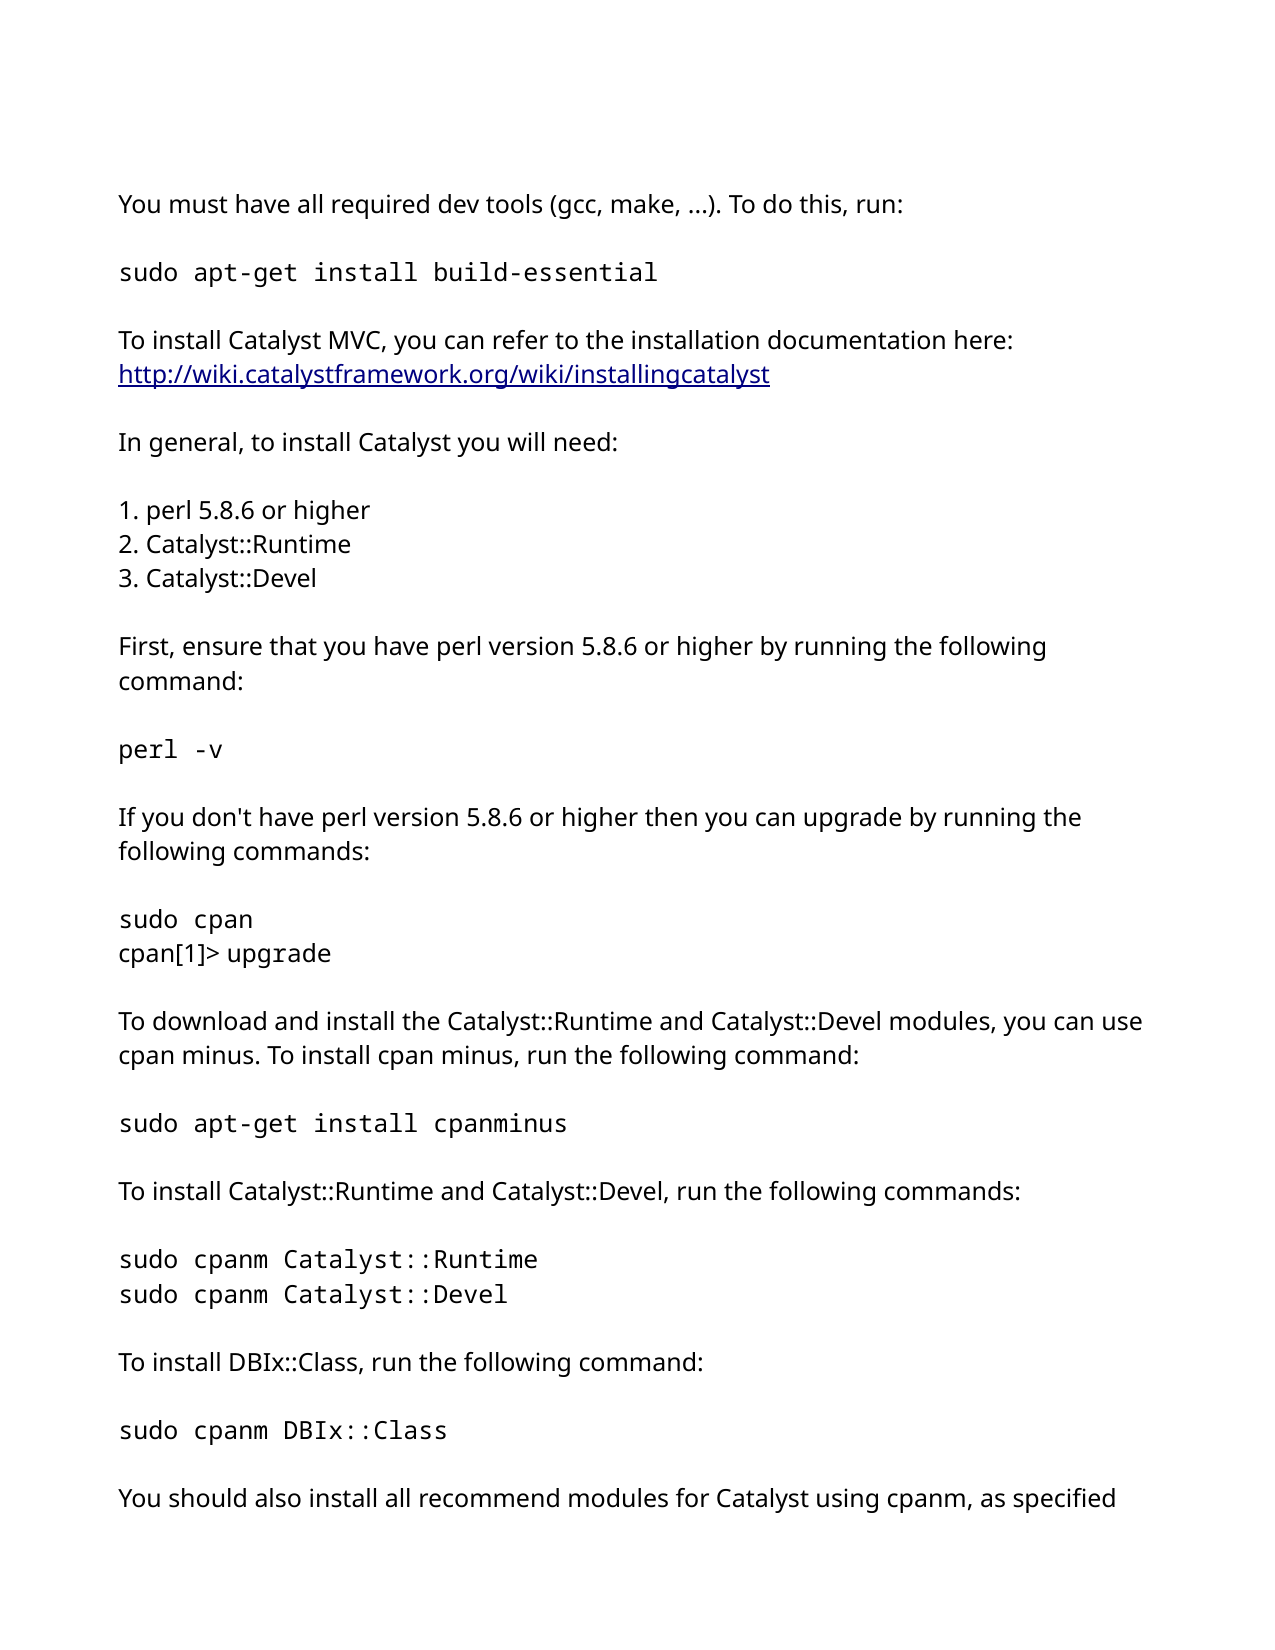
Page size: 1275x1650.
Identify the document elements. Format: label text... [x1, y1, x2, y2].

text First, ensure that you have perl version 5.8.6 or higher by running the following command: [118, 629, 1157, 697]
text sudo cpanm Catalyst::Devel [118, 1276, 1157, 1310]
text To download and install the Catalyst::Runtime and Catalyst::Devel modules, you can use cpan minus. To install cpan minus, run the following command: [118, 1004, 1157, 1072]
text 3. Catalyst::Devel [118, 561, 1157, 595]
text perl -v [118, 731, 1157, 765]
text To install Catalyst MVC, you can refer to the installation documentation here: http://wiki.catalystframework.org/wiki/installingcatalyst [118, 322, 1157, 391]
text In general, to install Catalyst you will need: [118, 425, 1157, 459]
text To install Catalyst::Runtime and Catalyst::Devel, run the following commands: [118, 1174, 1157, 1208]
text 1. perl 5.8.6 or higher [118, 493, 1157, 527]
text sudo apt-get install build-essential [118, 254, 1157, 288]
text cpan[1]> upgrade [118, 936, 1157, 970]
text You should also install all recommend modules for Catalyst using cpanm, as specified [118, 1481, 1157, 1515]
text sudo apt-get install cpanminus [118, 1106, 1157, 1140]
text sudo cpanm Catalyst::Runtime [118, 1242, 1157, 1276]
text To install DBIx::Class, run the following command: [118, 1344, 1157, 1378]
text 2. Catalyst::Runtime [118, 527, 1157, 561]
text If you don't have perl version 5.8.6 or higher then you can upgrade by running the following commands: [118, 799, 1157, 867]
text sudo cpan [118, 902, 1157, 936]
text sudo cpanm DBIx::Class [118, 1412, 1157, 1447]
text You must have all required dev tools (gcc, make, ...). To do this, run: [118, 186, 1157, 220]
